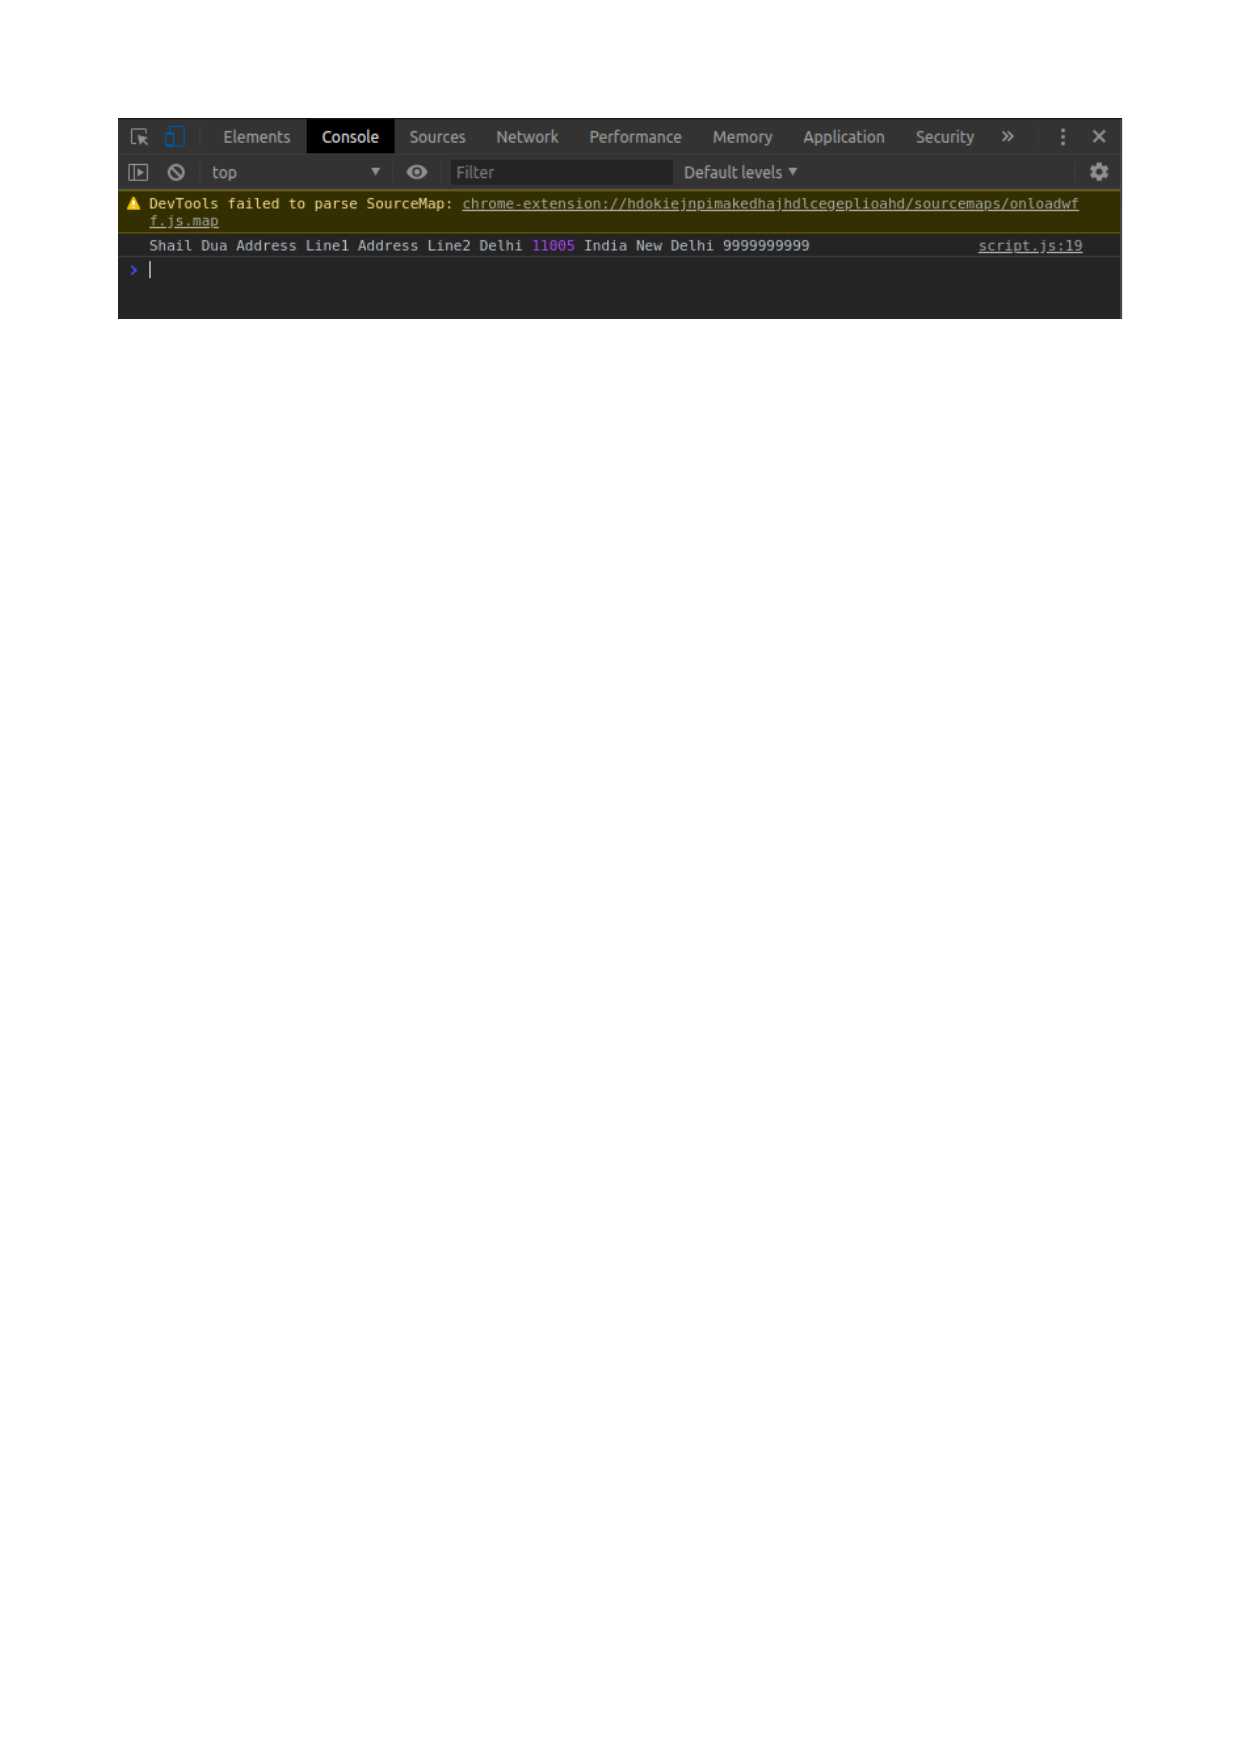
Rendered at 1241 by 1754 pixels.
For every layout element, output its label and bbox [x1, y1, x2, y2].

picture [118, 118, 1123, 319]
